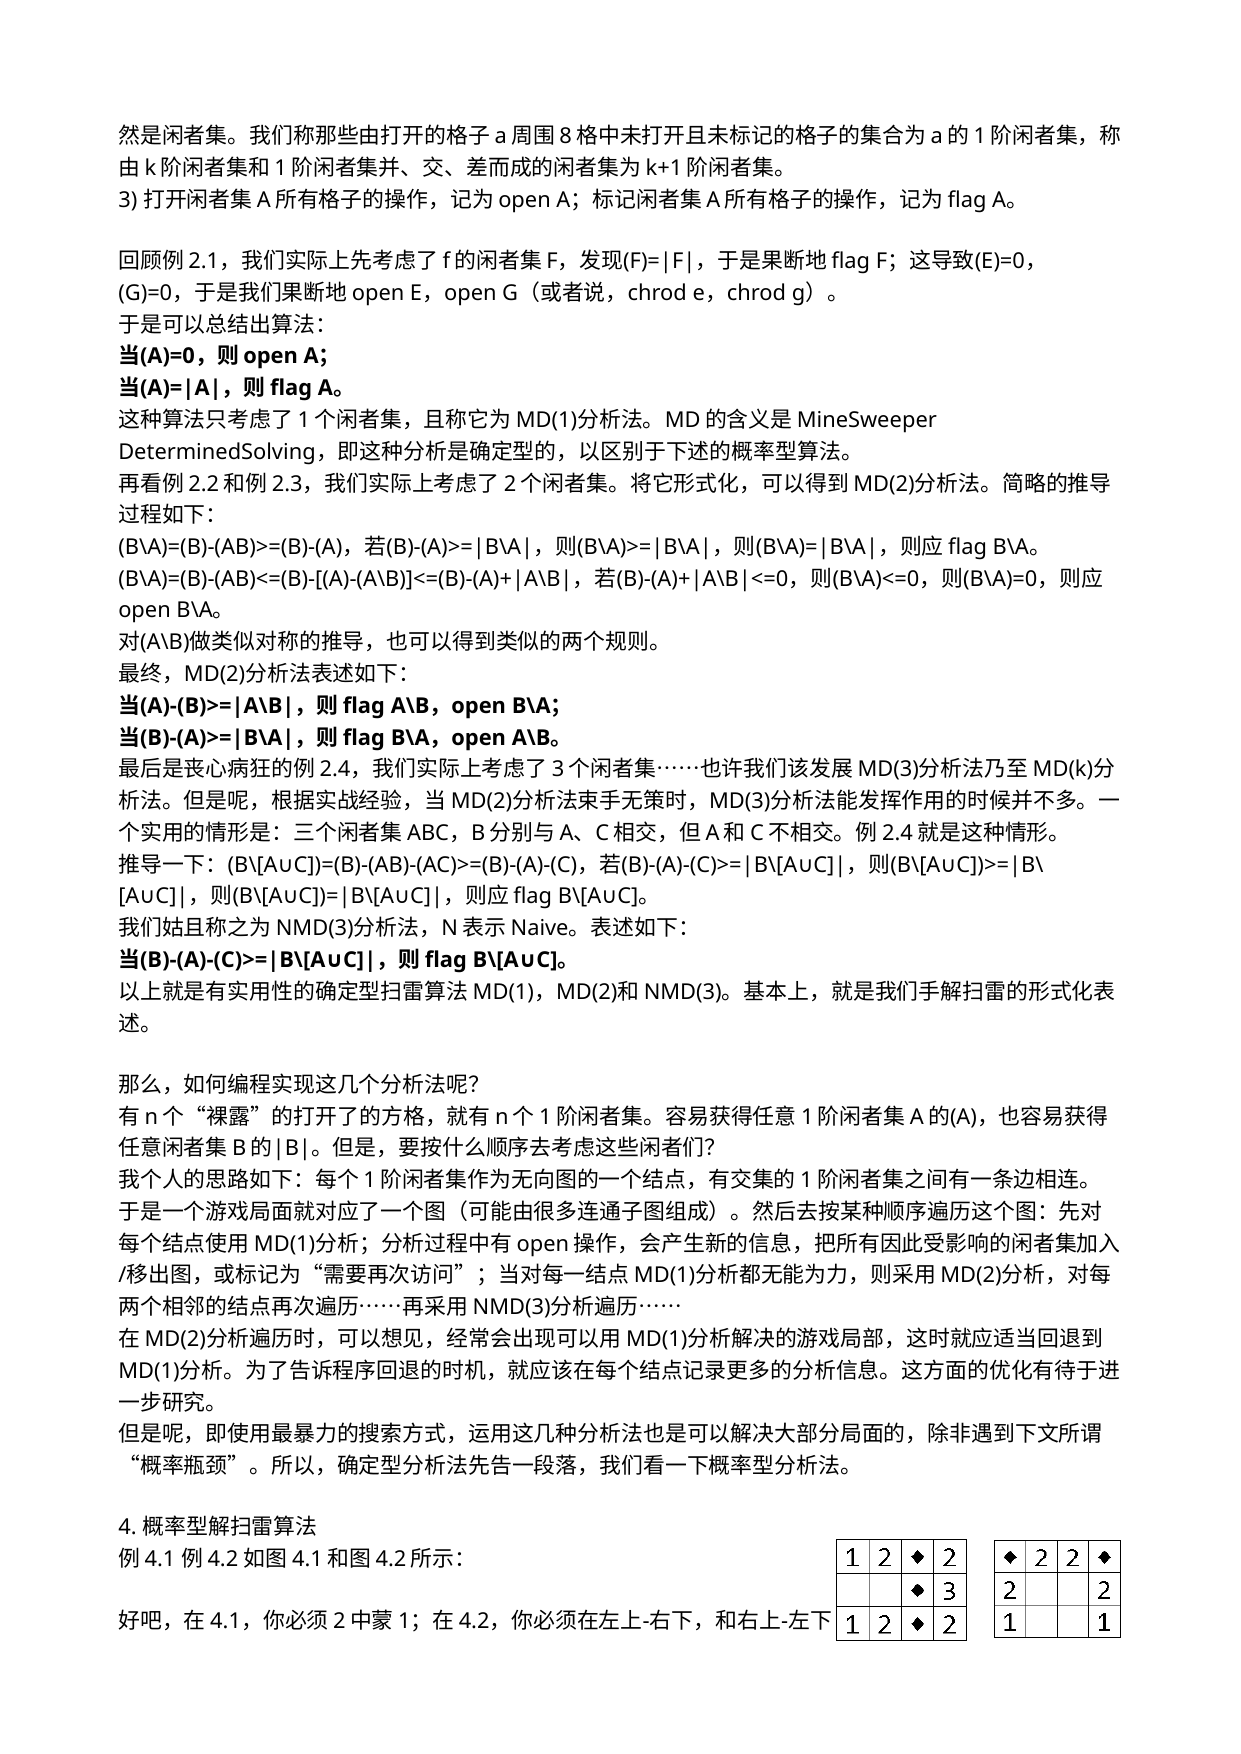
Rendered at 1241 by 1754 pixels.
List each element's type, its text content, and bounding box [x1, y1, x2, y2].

text 以上就是有实用性的确定型扫雷算法MD(1)，MD(2)和NMD(3)。基本上，就是我们手解扫雷的形式化表述。 [118, 974, 1122, 1037]
text 推导一下：(B\[A∪C])=(B)-(AB)-(AC)>=(B)-(A)-(C)，若(B)-(A)-(C)>=|B\[A∪C]|，则(B\[A∪C])>=|B\[A∪C]|，则(B\[A∪C])=|B\[A∪C]|，则应flag B\[A∪C]。 [118, 847, 1122, 910]
text 好吧，在4.1，你必须2中蒙1；在4.2，你必须在左上-右下，和右上-左下 [118, 1603, 834, 1634]
text 最终，MD(2)分析法表述如下： [118, 656, 1122, 688]
text 在MD(2)分析遍历时，可以想见，经常会出现可以用MD(1)分析解决的游戏局部，这时就应适当回退到MD(1)分析。为了告诉程序回退的时机，就应该在每个结点记录更多的分析信息。这方面的优化有待于进一步研究。 [118, 1321, 1122, 1416]
text 我个人的思路如下：每个1阶闲者集作为无向图的一个结点，有交集的1阶闲者集之间有一条边相连。于是一个游戏局面就对应了一个图（可能由很多连通子图组成）。然后去按某种顺序遍历这个图：先对每个结点使用MD(1)分析；分析过程中有open操作，会产生新的信息，把所有因此受影响的闲者集加入/移出图，或标记为“需要再次访问”；当对每一结点MD(1)分析都无能为力，则采用MD(2)分析，对每两个相邻的结点再次遍历……再采用NMD(3)分析遍历…… [118, 1162, 1122, 1321]
text 例4.1 例4.2 如图4.1和图4.2所示： [118, 1541, 834, 1573]
text 当(B)-(A)>=|B\A|，则flag B\A，open A\B。 [118, 719, 1122, 751]
text 当(A)=0，则open A； [118, 338, 1122, 370]
text 有n个“裸露”的打开了的方格，就有n个1阶闲者集。容易获得任意1阶闲者集A的(A)，也容易获得任意闲者集B的|B|。但是，要按什么顺序去考虑这些闲者们？ [118, 1099, 1122, 1162]
text 对(A\B)做类似对称的推导，也可以得到类似的两个规则。 [118, 624, 1122, 656]
text 然是闲者集。我们称那些由打开的格子a周围8格中未打开且未标记的格子的集合为a的1阶闲者集，称由k阶闲者集和1阶闲者集并、交、差而成的闲者集为k+1阶闲者集。 [118, 118, 1122, 182]
text 我们姑且称之为NMD(3)分析法，N表示Naive。表述如下： [118, 910, 1122, 942]
text 但是呢，即使用最暴力的搜索方式，运用这几种分析法也是可以解决大部分局面的，除非遇到下文所谓“概率瓶颈”。所以，确定型分析法先告一段落，我们看一下概率型分析法。 [118, 1416, 1122, 1479]
text 于是可以总结出算法： [118, 307, 1122, 338]
text 当(B)-(A)-(C)>=|B\[A∪C]|，则flag B\[A∪C]。 [118, 942, 1122, 974]
text 这种算法只考虑了1个闲者集，且称它为MD(1)分析法。MD的含义是MineSweeper DeterminedSolving，即这种分析是确定型的，以区别于下述的概率型算法。 [118, 402, 1122, 466]
text 3) 打开闲者集A所有格子的操作，记为open A；标记闲者集A所有格子的操作，记为flag A。 [118, 182, 1122, 213]
picture [834, 1537, 968, 1643]
text 最后是丧心病狂的例2.4，我们实际上考虑了3个闲者集……也许我们该发展MD(3)分析法乃至MD(k)分析法。但是呢，根据实战经验，当MD(2)分析法束手无策时，MD(3)分析法能发挥作用的时候并不多。一个实用的情形是：三个闲者集ABC，B分别与A、C相交，但A和C不相交。例2.4就是这种情形。 [118, 751, 1122, 847]
text 当(A)=|A|，则flag A。 [118, 370, 1122, 402]
text (B\A)=(B)-(AB)<=(B)-[(A)-(A\B)]<=(B)-(A)+|A\B|，若(B)-(A)+|A\B|<=0，则(B\A)<=0，则(B\A)=0，则应open B\A。 [118, 561, 1122, 624]
text 回顾例2.1，我们实际上先考虑了f的闲者集F，发现(F)=|F|，于是果断地flag F；这导致(E)=0，(G)=0，于是我们果断地open E，open G（或者说，chrod e，chrod g）。 [118, 243, 1122, 307]
text 那么，如何编程实现这几个分析法呢？ [118, 1067, 1122, 1099]
text [968, 1541, 991, 1573]
text (B\A)=(B)-(AB)>=(B)-(A)，若(B)-(A)>=|B\A|，则(B\A)>=|B\A|，则(B\A)=|B\A|，则应flag B\A。 [118, 529, 1122, 561]
text 再看例2.2和例2.3，我们实际上考虑了2个闲者集。将它形式化，可以得到MD(2)分析法。简略的推导过程如下： [118, 466, 1122, 529]
text 4. 概率型解扫雷算法 [118, 1509, 1122, 1541]
text 当(A)-(B)>=|A\B|，则flag A\B，open B\A； [118, 688, 1122, 719]
picture [991, 1538, 1122, 1640]
